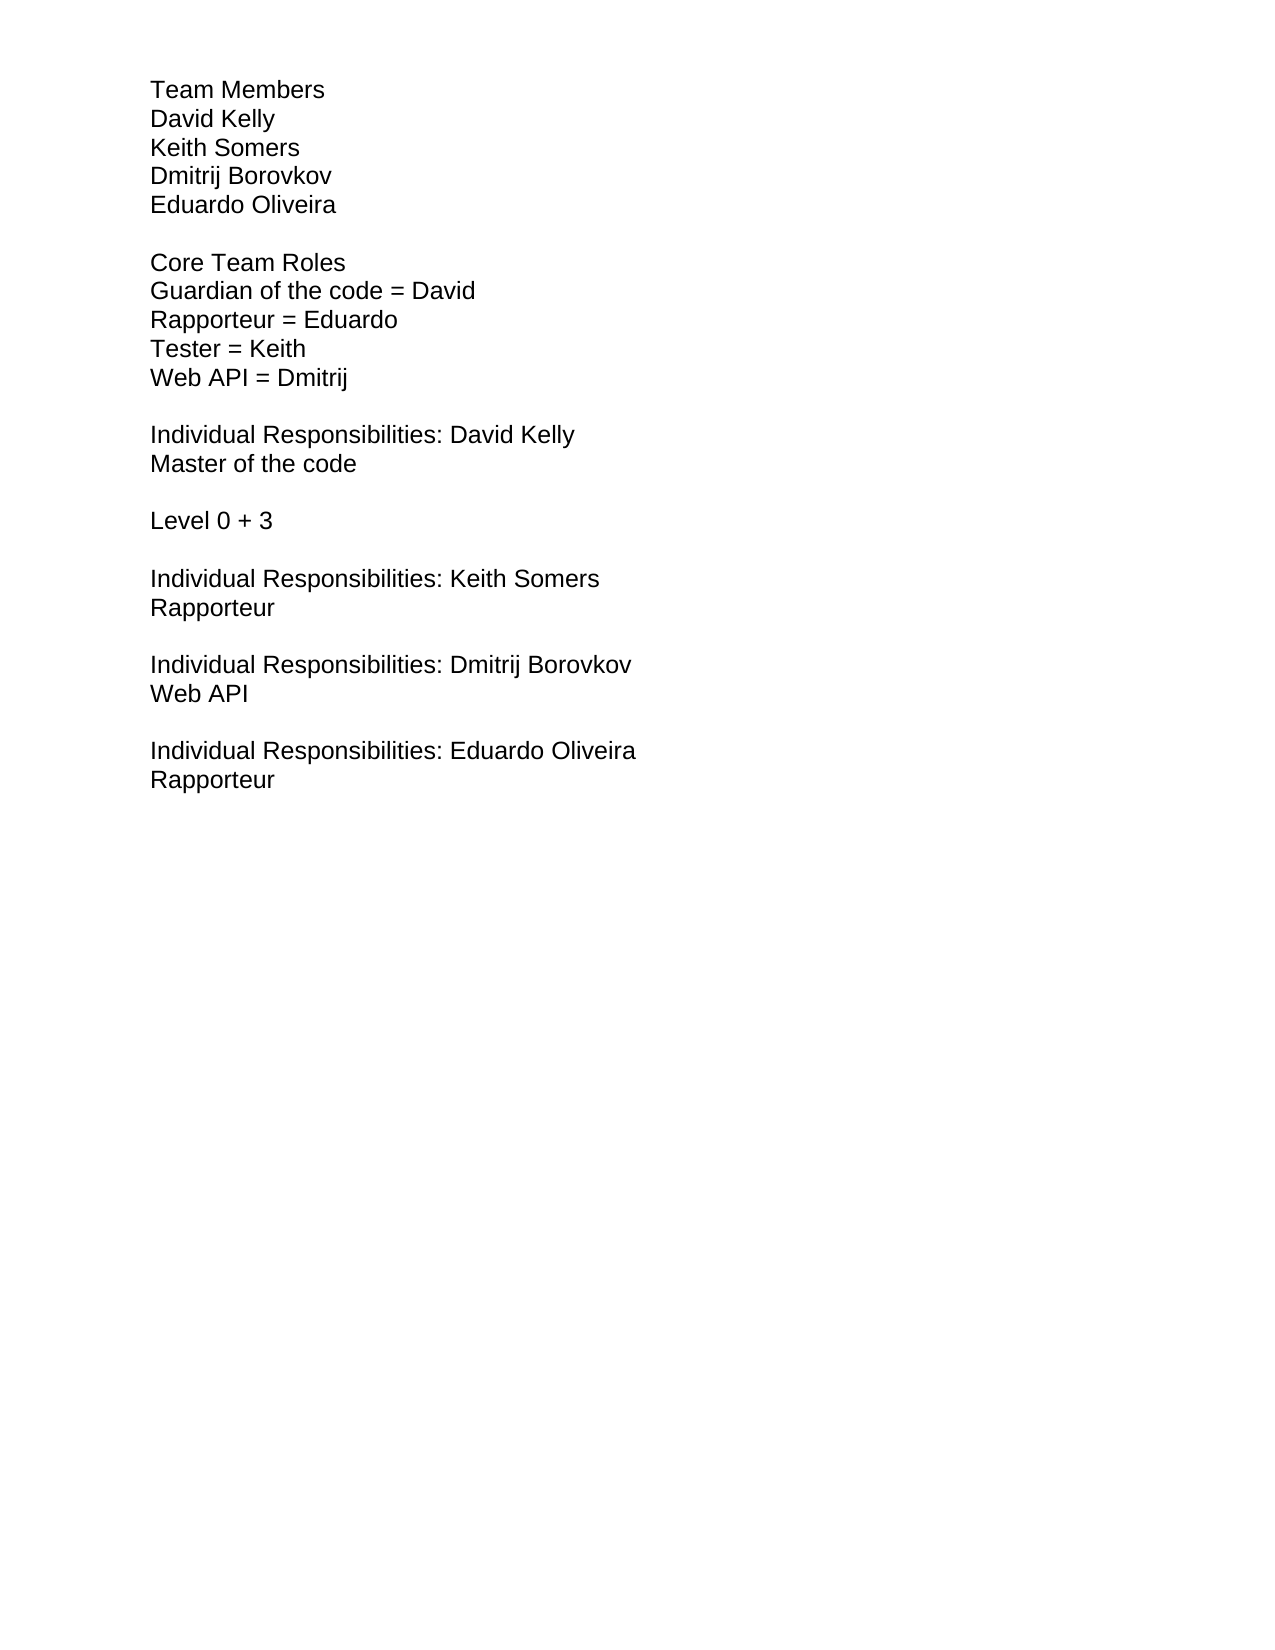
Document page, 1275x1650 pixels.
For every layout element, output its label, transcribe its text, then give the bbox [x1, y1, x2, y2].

text Eduardo Oliveira [150, 190, 1125, 219]
text David Kelly [150, 104, 1125, 132]
text Rapporteur = Eduardo [150, 305, 1125, 334]
text Dmitrij Borovkov [150, 161, 1125, 190]
text Level 0 + 3 [150, 506, 1125, 535]
text Individual Responsibilities: Eduardo Oliveira [150, 736, 1125, 765]
text Team Members [150, 75, 1125, 104]
text Master of the code [150, 449, 1125, 477]
text Web API = Dmitrij [150, 362, 1125, 391]
text Web API [150, 679, 1125, 707]
text Core Team Roles [150, 247, 1125, 276]
text Rapporteur [150, 765, 1125, 794]
text Individual Responsibilities: Dmitrij Borovkov [150, 650, 1125, 679]
text Individual Responsibilities: David Kelly [150, 420, 1125, 449]
text Tester = Keith [150, 334, 1125, 362]
text Individual Responsibilities: Keith Somers [150, 564, 1125, 592]
text Guardian of the code = David [150, 276, 1125, 305]
text Rapporteur [150, 592, 1125, 621]
text Keith Somers [150, 132, 1125, 161]
